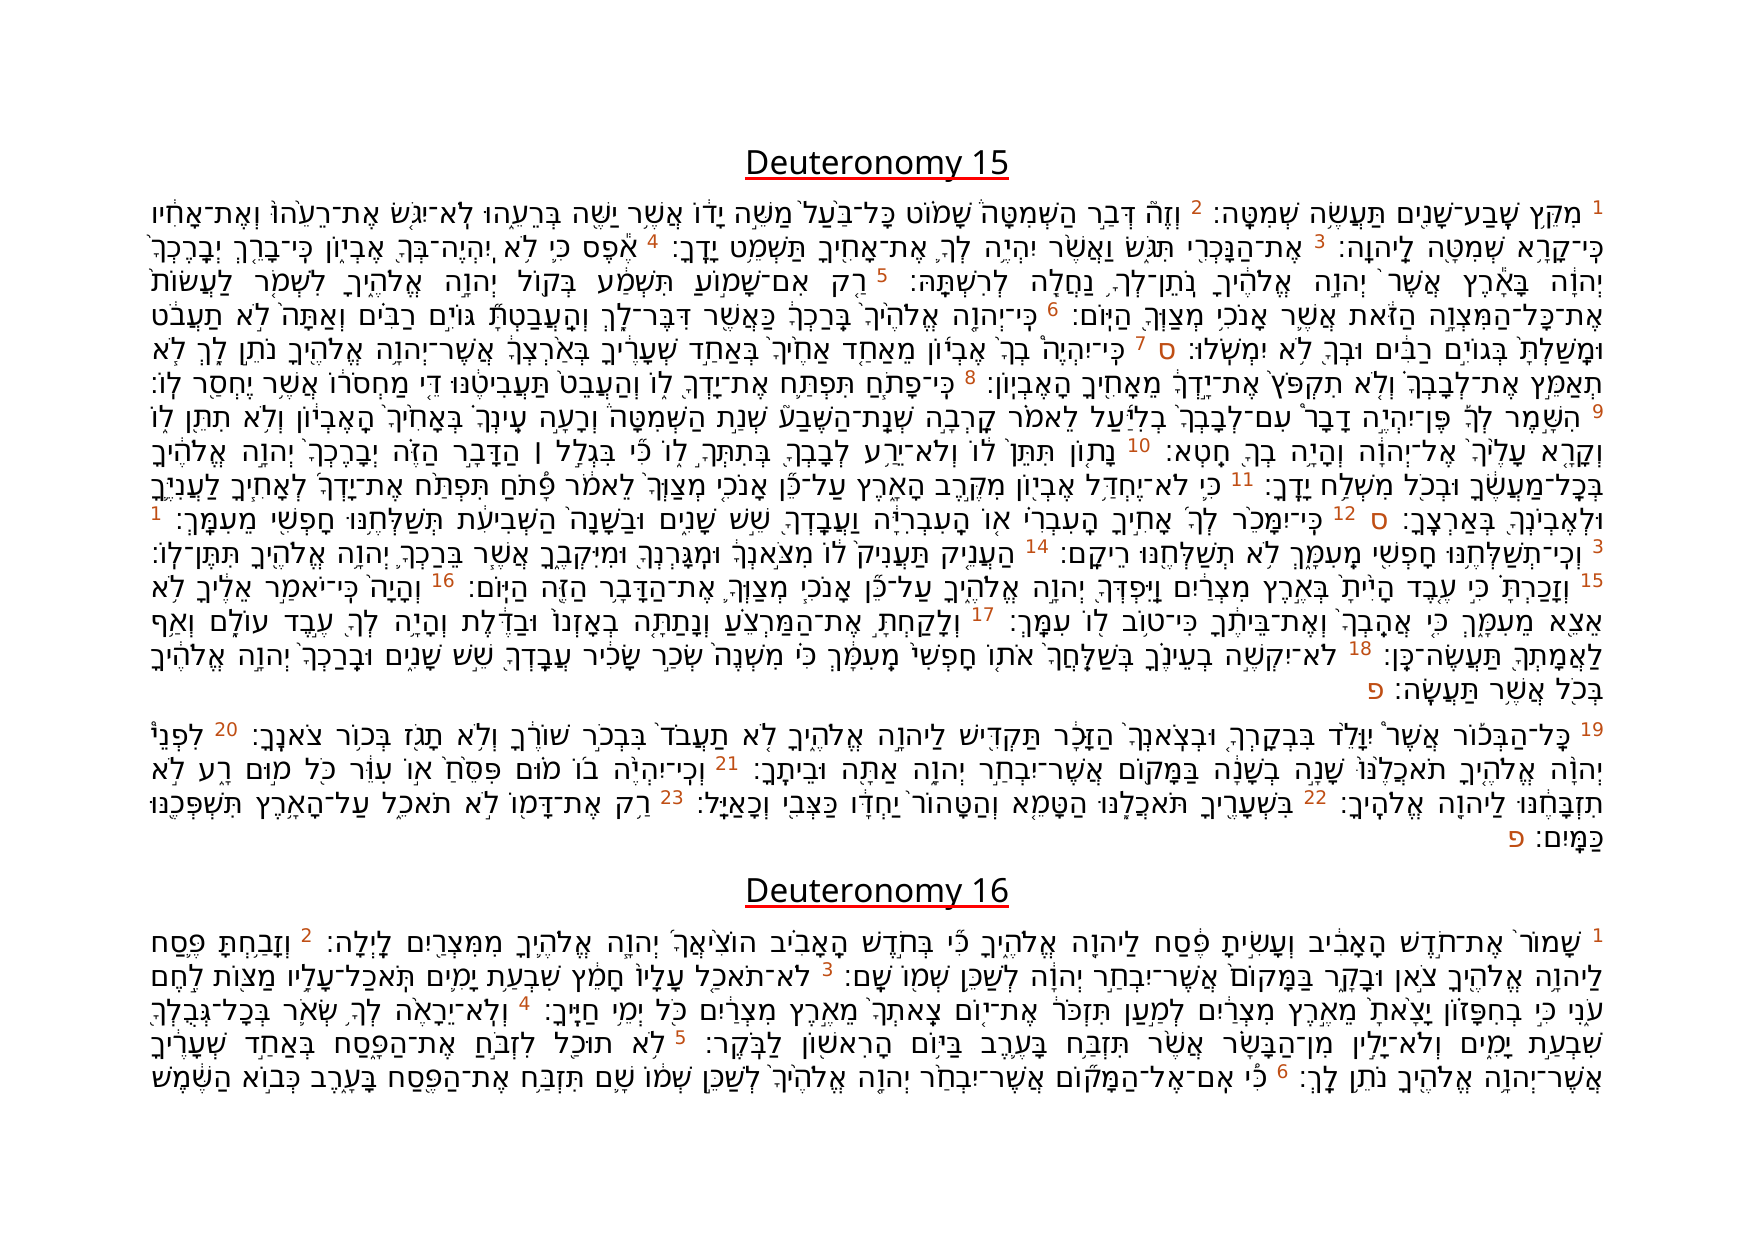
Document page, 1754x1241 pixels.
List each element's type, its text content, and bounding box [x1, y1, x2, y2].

text 1 מִקֵּ֥ץ שֶֽׁבַע־שָׁנִ֖ים תַּעֲשֶׂ֥ה שְׁמִטָּֽה׃ 2 וְזֶה֮ דְּבַ֣ר הַשְּׁמִטָּה֒ שָׁמ֗וֹט כָּל־בַּ֙עַל֙ מַשֵּׁ֣ה יָד֔וֹ אֲשֶׁ֥ר יַשֶּׁ֖ה בְּרֵעֵ֑הוּ לֹֽא־יִגֹּ֤שׂ אֶת־רֵעֵ֙הוּ֙ וְאֶת־אָחִ֔יו כִּֽי־קָרָ֥א שְׁמִטָּ֖ה לַֽיהוָֽה׃ ‬‬‬3 אֶת־הַנָּכְרִ֖י תִּגֹּ֑שׂ וַאֲשֶׁ֨ר יִהְיֶ֥ה לְךָ֛ אֶת־אָחִ֖יךָ תַּשְׁמֵ֥ט יָדֶֽךָ׃ ‬‬‬4 אֶ֕פֶס כִּ֛י לֹ֥א יִֽהְיֶה־בְּךָ֖ אֶבְי֑וֹן כִּֽי־בָרֵ֤ךְ יְבָֽרֶכְךָ֙ יְהוָ֔ה בָּאָ֕רֶץ אֲשֶׁר֙ יְהוָ֣ה אֱלֹהֶ֔יךָ נֹֽתֵן־לְךָ֥ נַחֲלָ֖ה לְרִשְׁתָּֽהּ׃ ‬‬‬5 רַ֚ק אִם־שָׁמ֣וֹעַ תִּשְׁמַ֔ע בְּק֖וֹל יְהוָ֣ה אֱלֹהֶ֑יךָ לִשְׁמֹ֤ר לַעֲשׂוֹת֙ אֶת־כָּל־הַמִּצְוָ֣ה הַזֹּ֔את אֲשֶׁ֛ר אָנֹכִ֥י מְצַוְּךָ֖ הַיּֽוֹם׃ ‬‬‬6 כִּֽי־יְהוָ֤ה אֱלֹהֶ֙יךָ֙ בֵּֽרַכְךָ֔ כַּאֲשֶׁ֖ר דִּבֶּר־לָ֑ךְ וְהֽ͏ַעֲבַטְתָּ֞ גּוֹיִ֣ם רַבִּ֗ים וְאַתָּה֙ לֹ֣א תַעֲבֹ֔ט וּמָֽשַׁלְתָּ֙ בְּגוֹיִ֣ם רַבִּ֔ים וּבְךָ֖ לֹ֥א יִמְשֹֽׁלוּ׃ ס ‬‬‬7 כִּֽי־יִהְיֶה֩ בְךָ֨ אֶבְי֜וֹן מֵאַחַ֤ד אַחֶ֙יךָ֙ בְּאַחַ֣ד שְׁעָרֶ֔יךָ בְּאַ֨רְצְךָ֔ אֲשֶׁר־יְהוָ֥ה אֱלֹהֶ֖יךָ נֹתֵ֣ן לָ֑ךְ לֹ֧א תְאַמֵּ֣ץ אֶת־לְבָבְךָ֗ וְלֹ֤א תִקְפֹּץ֙ אֶת־יָ֣דְךָ֔ מֵאָחִ֖יךָ הָאֶבְיֽוֹן׃ ‬‬‬8 כִּֽי־פָתֹ֧חַ תִּפְתַּ֛ח אֶת־יָדְךָ֖ ל֑וֹ וְהַעֲבֵט֙ תַּעֲבִיטֶ֔נּוּ דֵּ֚י מַחְסֹר֔וֹ אֲשֶׁ֥ר יֶחְסַ֖ר לֽוֹ׃ ‬‬‬9 הִשָּׁ֣מֶר לְךָ֡ פֶּן־יִהְיֶ֣ה דָבָר֩ עִם־לְבָבְךָ֨ בְלִיַּ֜עַל לֵאמֹ֗ר קָֽרְבָ֣ה שְׁנַֽת־הַשֶּׁבַע֮ שְׁנַ֣ת הַשְּׁמִטָּה֒ וְרָעָ֣ה עֽ͏ֵינְךָ֗ בְּאָחִ֙יךָ֙ הָֽאֶבְי֔וֹן וְלֹ֥א תִתֵּ֖ן ל֑וֹ וְקָרָ֤א עָלֶ֙יךָ֙ אֶל־יְהוָ֔ה וְהָיָ֥ה בְךָ֖ חֵֽטְא׃ ‬‬‬10 נָת֤וֹן תִּתֵּן֙ ל֔וֹ וְלֹא־יֵרַ֥ע לְבָבְךָ֖ בְּתִתְּךָ֣ ל֑וֹ כִּ֞י בִּגְלַ֣ל ׀ הַדָּבָ֣ר הַזֶּ֗ה יְבָרֶכְךָ֙ יְהוָ֣ה אֱלֹהֶ֔יךָ בְּכָֽל־מַעֲשֶׂ֔ךָ וּבְכֹ֖ל מִשְׁלַ֥ח יָדֶֽךָ׃ ‬‬‬11 כִּ֛י לֹא־יֶחְדַּ֥ל אֶבְי֖וֹן מִקֶּ֣רֶב הָאָ֑רֶץ עַל־כֵּ֞ן אָנֹכִ֤י מְצַוְּךָ֙ לֵאמֹ֔ר פָּ֠תֹחַ תִּפְתַּ֨ח אֶת־יָדְךָ֜ לְאָחִ֧יךָ לַעֲנִיֶּ֛ךָ וּלְאֶבְיֹנְךָ֖ בְּאַרְצֶֽךָ׃ ס ‬‬‬12 כִּֽי־יִמָּכֵ֨ר לְךָ֜ אָחִ֣יךָ הָֽעִבְרִ֗י א֚וֹ הָֽעִבְרִיָּ֔ה וַעֲבָֽדְךָ֖ שֵׁ֣שׁ שָׁנִ֑ים וּבַשָּׁנָה֙ הַשְּׁבִיעִ֔ת תְּשַׁלְּחֶ֥נּוּ חָפְשִׁ֖י מֵעִמָּֽךְ׃ ‬‬‬13 וְכִֽי־תְשַׁלְּחֶ֥נּוּ חָפְשִׁ֖י מֵֽעִמָּ֑ךְ לֹ֥א תְשַׁלְּחֶ֖נּוּ רֵיקָֽם׃ ‬‬‬14 הַעֲנֵ֤יק תַּעֲנִיק֙ ל֔וֹ מִצֹּ֣אנְךָ֔ וּמִֽגָּרְנְךָ֖ וּמִיִּקְבֶ֑ךָ אֲשֶׁ֧ר בֵּרַכְךָ֛ יְהוָ֥ה אֱלֹהֶ֖יךָ תִּתֶּן־לֽוֹ׃ ‬‬‬15 וְזָכַרְתָּ֗ כִּ֣י עֶ֤בֶד הָיִ֙יתָ֙ בְּאֶ֣רֶץ מִצְרַ֔יִם וַֽיִּפְדְּךָ֖ יְהוָ֣ה אֱלֹהֶ֑יךָ עַל־כֵּ֞ן אָנֹכִ֧י מְצַוְּךָ֛ אֶת־הַדָּבָ֥ר הַזֶּ֖ה הַיּֽוֹם׃ ‬‬‬16 וְהָיָה֙ כִּֽי־יֹאמַ֣ר אֵלֶ֔יךָ לֹ֥א אֵצֵ֖א מֵעִמָּ֑ךְ כִּ֤י אֲהֵֽבְךָ֙ וְאֶת־בֵּיתֶ֔ךָ כִּי־ט֥וֹב ל֖וֹ עִמָּֽךְ׃ ‬‬‬17 וְלָקַחְתָּ֣ אֶת־הַמַּרְצֵ֗עַ וְנָתַתָּ֤ה בְאָזְנוֹ֙ וּבַדֶּ֔לֶת וְהָיָ֥ה לְךָ֖ עֶ֣בֶד עוֹלָ֑ם וְאַ֥ף לַאֲמָתְךָ֖ תַּעֲשֶׂה־כֵּֽן׃ ‬‬‬18 לֹא־יִקְשֶׁ֣ה בְעֵינֶ֗ךָ בְּשַׁלֵּֽחֲךָ֨ אֹת֤וֹ חָפְשִׁי֙ מֵֽעִמָּ֔ךְ כִּ֗י מִשְׁנֶה֙ שְׂכַ֣ר שָׂכִ֔יר עֲבֽ͏ָדְךָ֖ שֵׁ֣שׁ שָׁנִ֑ים וּבֵֽרַכְךָ֙ יְהוָ֣ה אֱלֹהֶ֔יךָ בְּכֹ֖ל אֲשֶׁ֥ר תַּעֲשֶֽׂה׃ פ ‬‬‬‬‬‬‬‬‬‬‬‬‬‬‬‬‬‬‬‬ [150, 197, 1604, 706]
text 19 כָּֽל־הַבְּכ֡וֹר אֲשֶׁר֩ יִוָּלֵ֨ד בִּבְקָרְךָ֤ וּבְצֹֽאנְךָ֙ הַזָּכָ֔ר תַּקְדִּ֖ישׁ לַיהוָ֣ה אֱלֹהֶ֑יךָ לֹ֤א תַעֲבֹד֙ בִּבְכֹ֣ר שׁוֹרֶ֔ךָ וְלֹ֥א תָגֹ֖ז בְּכ֥וֹר צֹאנֶֽךָ׃ ‬‬‬20 לִפְנֵי֩ יְהוָ֨ה אֱלֹהֶ֤יךָ תֹאכֲלֶ֙נּוּ֙ שָׁנָ֣ה בְשָׁנָ֔ה בַּמָּק֖וֹם אֲשֶׁר־יִבְחַ֣ר יְהוָ֑ה אַתָּ֖ה וּבֵיתֶֽךָ׃ ‬‬‬21 וְכִֽי־יִהְיֶ֨ה ב֜וֹ מ֗וּם פִּסֵּ֙חַ֙ א֣וֹ עִוֵּ֔ר כֹּ֖ל מ֣וּם רָ֑ע לֹ֣א תִזְבָּחֶ֔נּוּ לַיהוָ֖ה אֱלֹהֶֽיךָ׃ ‬‬‬22 בִּשְׁעָרֶ֖יךָ תֹּאכֲלֶ֑נּוּ הַטָּמֵ֤א וְהַטָּהוֹר֙ יַחְדָּ֔ו כַּצְּבִ֖י וְכָאַיָּֽל׃ ‬‬‬23 רַ֥ק אֶת־דָּמ֖וֹ לֹ֣א תֹאכֵ֑ל עַל־הָאָ֥רֶץ תִּשְׁפְּכֶ֖נּוּ כַּמָּֽיִם׃ פ ‬‬‬‬‬‬‬‬ [150, 719, 1604, 854]
text Deuteronomy 15 [150, 139, 1604, 184]
text 1 שָׁמוֹר֙ אֶת־חֹ֣דֶשׁ הָאָבִ֔יב וְעָשִׂ֣יתָ פֶּ֔סַח לַיהוָ֖ה אֱלֹהֶ֑יךָ כִּ֞י בְּחֹ֣דֶשׁ הָֽאָבִ֗יב הוֹצִ֨יאֲךָ֜ יְהוָ֧ה אֱלֹהֶ֛יךָ מִמִּצְרַ֖יִם לָֽיְלָה׃ 2 וְזָבַ֥חְתָּ פֶּ֛סַח לַיהוָ֥ה אֱלֹהֶ֖יךָ צֹ֣אן וּבָקָ֑ר בַּמָּקוֹם֙ אֲשֶׁר־יִבְחַ֣ר יְהוָ֔ה לְשַׁכֵּ֥ן שְׁמ֖וֹ שָֽׁם׃ ‬‬‬3 לֹא־תֹאכַ֤ל עָלָיו֙ חָמֵ֔ץ שִׁבְעַ֥ת יָמִ֛ים תֹּֽאכַל־עָלָ֥יו מַצּ֖וֹת לֶ֣חֶם עֹ֑נִי כִּ֣י בְחִפָּז֗וֹן יָצָ֙אתָ֙ מֵאֶ֣רֶץ מִצְרַ֔יִם לְמַ֣עַן תִּזְכֹּר֔ אֶת־י֤וֹם צֵֽאתְךָ֙ מֵאֶ֣רֶץ מִצְרַ֔יִם כֹּ֖ל יְמֵ֥י חַיֶּֽיךָ׃ ‬‬‬4 וְלֹֽא־יֵרָאֶ֨ה לְךָ֥ שְׂאֹ֛ר בְּכָל־גְּבֻלְךָ֖ שִׁבְעַ֣ת יָמִ֑ים וְלֹא־יָלִ֣ין מִן־הַבָּשָׂ֗ר אֲשֶׁ֨ר תִּזְבַּ֥ח בָּעֶ֛רֶב בַּיּ֥וֹם הָרִאשׁ֖וֹן לַבֹּֽקֶר׃ ‬‬‬5 לֹ֥א תוּכַ֖ל לִזְבֹּ֣חַ אֶת־הַפָּ֑סַח בְּאַחַ֣ד שְׁעָרֶ֔יךָ אֲשֶׁר־יְהוָ֥ה אֱלֹהֶ֖יךָ נֹתֵ֥ן לָֽךְ׃ ‬‬‬6 כִּ֠י אִֽם־אֶל־הַמָּק֞וֹם אֲשֶׁר־יִבְחַ֨ר יְהוָ֤ה אֱלֹהֶ֙יךָ֙ לְשַׁכֵּ֣ן שְׁמ֔וֹ שָׁ֛ם תִּזְבַּ֥ח אֶת־הַפֶּ֖סַח בָּעָ֑רֶב כְּב֣וֹא הַשֶּׁ֔מֶשׁ מוֹעֵ֖ד צֵֽאתְךָ֥ מִמִּצְרָֽיִם׃ ‬‬‬7 וּבִשַּׁלְתָּ֙ וְאָ֣כַלְתָּ֔ בַּמָּק֕וֹם אֲשֶׁ֥ר יִבְחַ֛ר יְהוָ֥ה אֱלֹהֶ֖יךָ בּ֑וֹ וּפָנִ֣יתָ בַבֹּ֔קֶר וְהָלַכְתָּ֖ לְאֹהָלֶֽיךָ׃ ‬‬‬8 שֵׁ֥שֶׁת יָמִ֖ים תֹּאכַ֣ל מַצּ֑וֹת וּבַיּ֣וֹם הַשְּׁבִיעִ֗י עֲצֶ֙רֶת֙ לַיהוָ֣ה אֱלֹהֶ֔יךָ לֹ֥א תַעֲשֶׂ֖ה מְלָאכָֽה׃ ס ‬‬‬9 שִׁבְעָ֥ה שָׁבֻעֹ֖ת תִּסְפָּר־לָ֑ךְ מֵהָחֵ֤ל חֶרְמֵשׁ֙ בַּקָּמָ֔ה תָּחֵ֣ל לִסְפֹּ֔ר שִׁבְעָ֖ה שָׁבֻעֽוֹת׃ ‬‬‬10 וְעָשִׂ֜יתָ חַ֤ג שָׁבֻעוֹת֙ לַיהוָ֣ה אֱלֹהֶ֔יךָ מִסַּ֛ת נִדְבַ֥ת יָדְךָ֖ אֲשֶׁ֣ר תִּתֵּ֑ן כַּאֲשֶׁ֥ר יְבָרֶכְךָ֖ יְהוָ֥ה אֱלֹהֶֽיךָ׃ ‬‬‬11 וְשָׂמַחְתָּ֞ לִפְנֵ֣י ׀ יְהוָ֣ה אֱלֹהֶ֗יךָ אַתָּ֨ה וּבִנְךָ֣ וּבִתֶּךָ֮ וְעַבְדְּךָ֣ וַאֲמָתֶךָ֒ וְהַלֵּוִי֙ אֲשֶׁ֣ר בִּשְׁעָרֶ֔יךָ וְהַגֵּ֛ר וְהַיָּת֥וֹם וְהָאַלְמָנָ֖ה אֲשֶׁ֣ר בְּקִרְבֶּ֑ךָ בַּמָּק֗וֹם אֲשֶׁ֤ר יִבְחַר֙ יְהוָ֣ה אֱלֹהֶ֔יךָ לְשַׁכֵּ֥ן שְׁמ֖וֹ שָֽׁם׃ ‬‬‬12 וְזָ֣כַרְתָּ֔ כִּי־עֶ֥בֶד הָיִ֖יתָ בְּמִצְרָ֑יִם וְשָׁמַרְתָּ֣ וְעָשִׂ֔יתָ אֶת־הֽ͏ַחֻקִּ֖ים הָאֵֽלֶּה׃ פ ‬‬‬‬‬‬‬‬‬‬‬‬‬‬ [150, 925, 1604, 1095]
text Deuteronomy 16 [150, 867, 1604, 912]
